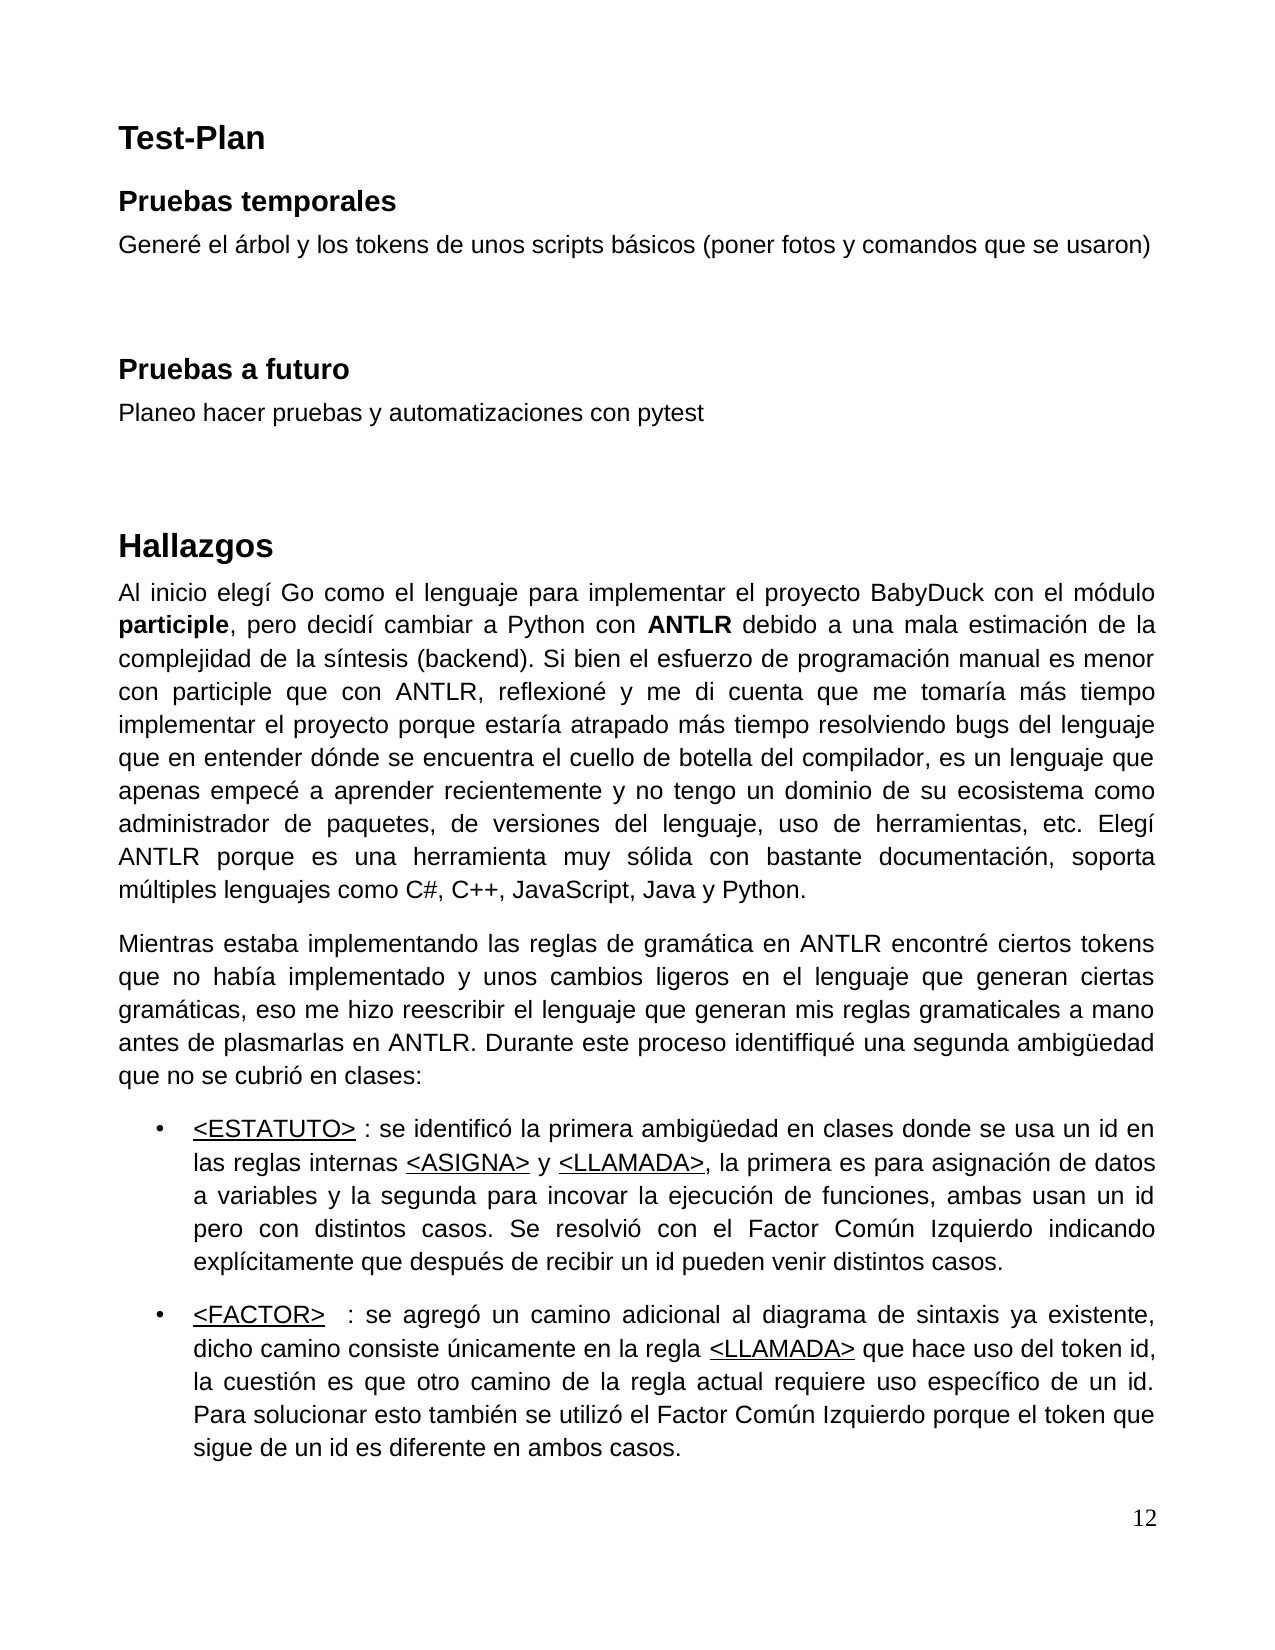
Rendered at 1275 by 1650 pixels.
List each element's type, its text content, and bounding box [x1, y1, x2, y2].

text Al inicio elegí Go como el lenguaje para implementar el proyecto BabyDuck con el módulo participle, pero decidí cambiar a Python con ANTLR debido a una mala estimación de la complejidad de la síntesis (backend). Si bien el esfuerzo de programación manual es menor con participle que con ANTLR, reflexioné y me di cuenta que me tomaría más tiempo implementar el proyecto porque estaría atrapado más tiempo resolviendo bugs del lenguaje que en entender dónde se encuentra el cuello de botella del compilador, es un lenguaje que apenas empecé a aprender recientemente y no tengo un dominio de su ecosistema como administrador de paquetes, de versiones del lenguaje, uso de herramientas, etc. Elegí ANTLR porque es una herramienta muy sólida con bastante documentación, soporta múltiples lenguajes como C#, C++, JavaScript, Java y Python. [118, 577, 1157, 903]
subtitle Pruebas temporales [118, 184, 1157, 217]
text Generé el árbol y los tokens de unos scripts básicos (poner fotos y comandos que se usaron) [118, 230, 1157, 258]
list <FACTOR> : se agregó un camino adicional al diagrama de sintaxis ya existente, dicho camino consiste únicamente en la regla <LLAMADA> que hace uso del token id, la cuestión es que otro camino de la regla actual requiere uso específico de un id. Para solucionar esto también se utilizó el Factor Común Izquierdo porque el token que sigue de un id es diferente en ambos casos. [156, 1301, 1157, 1461]
subtitle Test-Plan [118, 118, 1157, 157]
list <ESTATUTO> : se identificó la primera ambigüedad en clases donde se usa un id en las reglas internas <ASIGNA> y <LLAMADA>, la primera es para asignación de datos a variables y la segunda para incovar la ejecución de funciones, ambas usan un id pero con distintos casos. Se resolvió con el Factor Común Izquierdo indicando explícitamente que después de recibir un id pueden venir distintos casos. [156, 1114, 1157, 1275]
subtitle Hallazgos [118, 527, 1157, 565]
text Mientras estaba implementando las reglas de gramática en ANTLR encontré ciertos tokens que no había implementado y unos cambios ligeros en el lenguaje que generan ciertas gramáticas, eso me hizo reescribir el lenguaje que generan mis reglas gramaticales a mano antes de plasmarlas en ANTLR. Durante este proceso identiffiqué una segunda ambigüedad que no se cubrió en clases: [118, 928, 1157, 1089]
subtitle Pruebas a futuro [118, 352, 1157, 386]
text Planeo hacer pruebas y automatizaciones con pytest [118, 398, 1157, 427]
